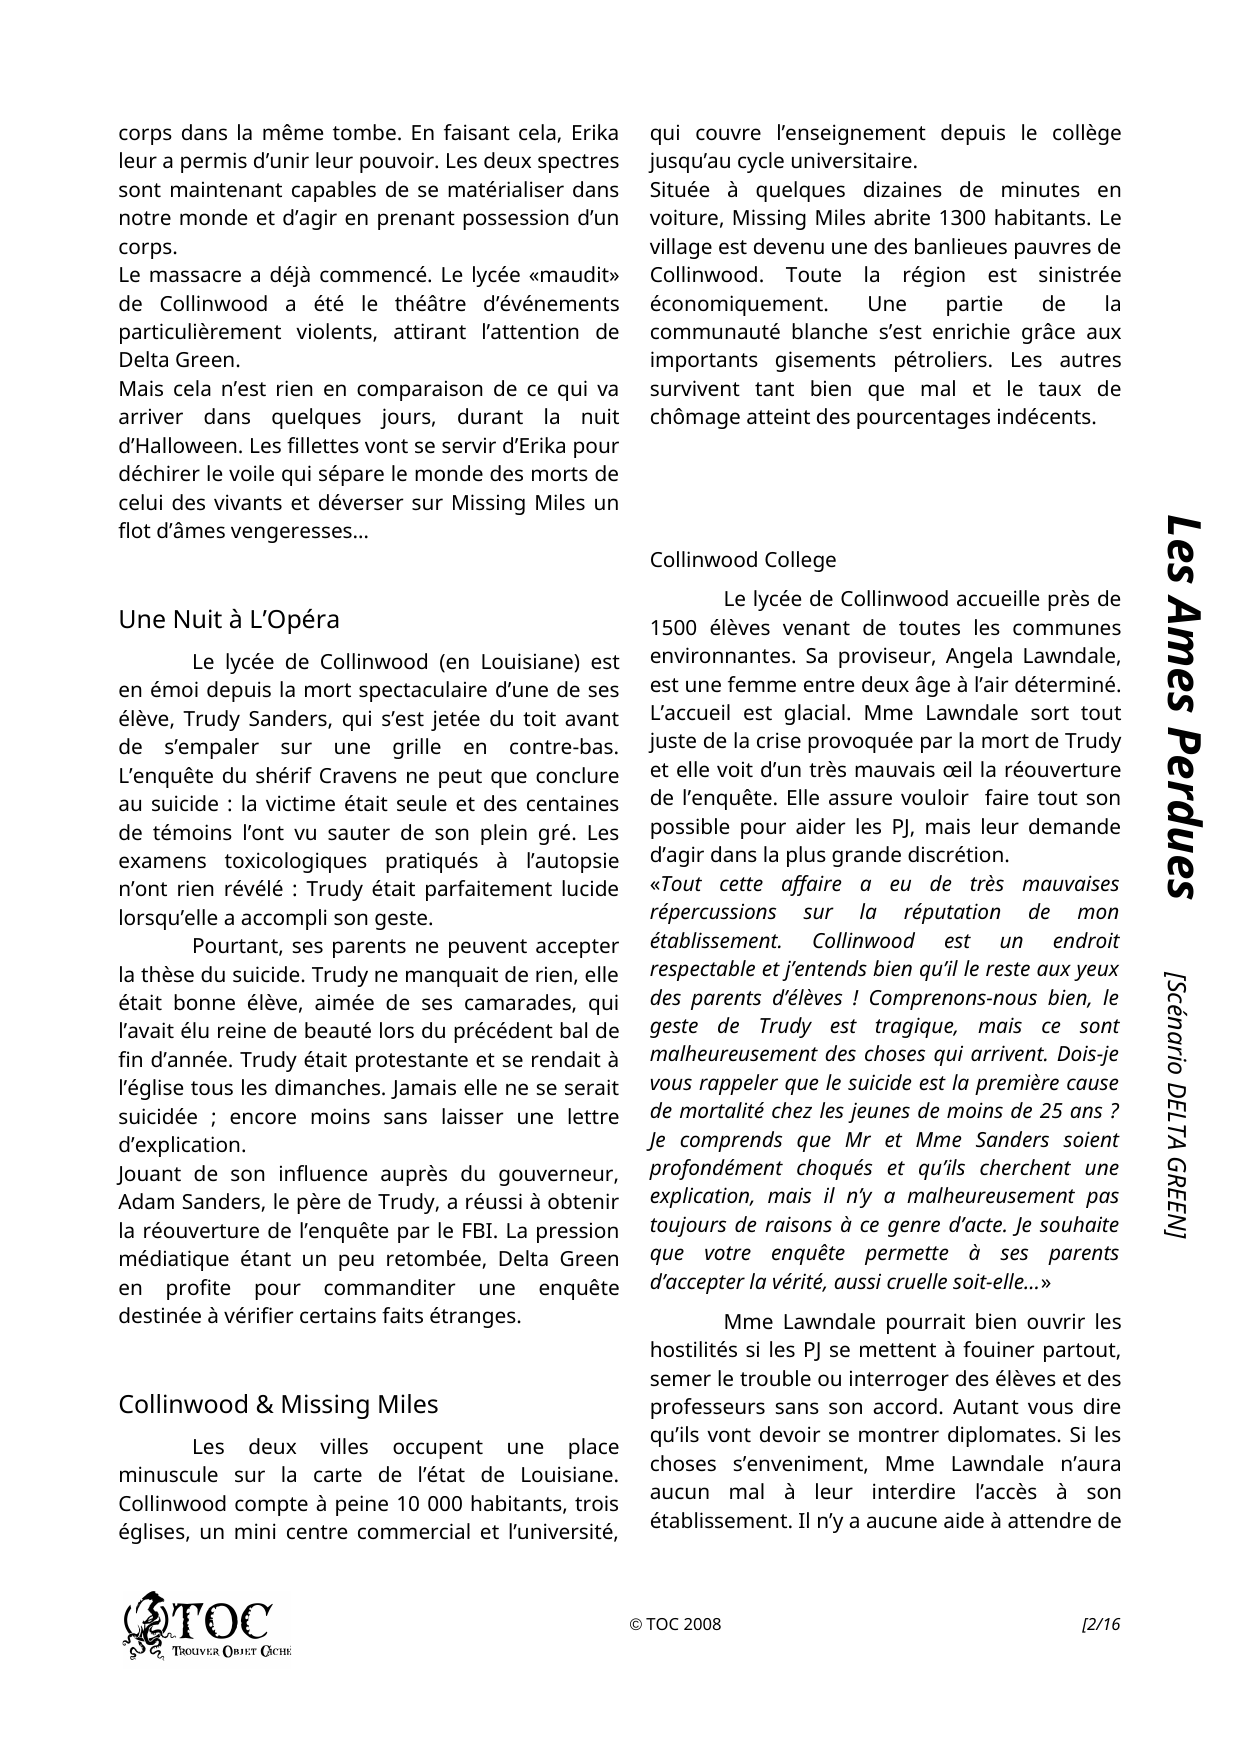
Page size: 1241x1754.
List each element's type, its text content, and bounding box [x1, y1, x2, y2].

text Mais cela n’est rien en comparaison de ce qui va arriver dans quelques jours, durant la nuit d’Halloween. Les fillettes vont se servir d’Erika pour déchirer le voile qui sépare le monde des morts de celui des vivants et déverser sur Missing Miles un flot d’âmes vengeresses… [118, 374, 620, 545]
text «Tout cette affaire a eu de très mauvaises répercussions sur la réputation de mon établissement. Collinwood est un endroit respectable et j’entends bien qu’il le reste aux yeux des parents d’élèves ! Comprenons-nous bien, le geste de Trudy est tragique, mais ce sont malheureusement des choses qui arrivent. Dois-je vous rappeler que le suicide est la première cause de mortalité chez les jeunes de moins de 25 ans ? Je comprends que Mr et Mme Sanders soient profondément choqués et qu’ils cherchent une explication, mais il n’y a malheureusement pas toujours de raisons à ce genre d’acte. Je souhaite que votre enquête permette à ses parents d’accepter la vérité, aussi cruelle soit-elle…» [649, 869, 1122, 1295]
text Les deux villes occupent une place minuscule sur la carte de l’état de Louisiane. Collinwood compte à peine 10 000 habitants, trois églises, un mini centre commercial et l’université, [118, 1432, 620, 1546]
text Mme Lawndale pourrait bien ouvrir les hostilités si les PJ se mettent à fouiner partout, semer le trouble ou interroger des élèves et des professeurs sans son accord. Autant vous dire qu’ils vont devoir se montrer diplomates. Si les choses s’enveniment, Mme Lawndale n’aura aucun mal à leur interdire l’accès à son établissement. Il n’y a aucune aide à attendre de [649, 1307, 1122, 1534]
subtitle Une Nuit à L’Opéra [118, 602, 620, 636]
picture [122, 1591, 292, 1669]
text Pourtant, ses parents ne peuvent accepter la thèse du suicide. Trudy ne manquait de rien, elle était bonne élève, aimée de ses camarades, qui l’avait élu reine de beauté lors du précédent bal de fin d’année. Trudy était protestante et se rendait à l’église tous les dimanches. Jamais elle ne se serait suicidée ; encore moins sans laisser une lettre d’explication. [118, 931, 620, 1159]
text Le lycée de Collinwood (en Louisiane) est en émoi depuis la mort spectaculaire d’une de ses élève, Trudy Sanders, qui s’est jetée du toit avant de s’empaler sur une grille en contre-bas. L’enquête du shérif Cravens ne peut que conclure au suicide : la victime était seule et des centaines de témoins l’ont vu sauter de son plein gré. Les examens toxicologiques pratiqués à l’autopsie n’ont rien révélé : Trudy était parfaitement lucide lorsqu’elle a accompli son geste. [118, 647, 620, 931]
text Le massacre a déjà commencé. Le lycée «maudit» de Collinwood a été le théâtre d’événements particulièrement violents, attirant l’attention de Delta Green. [118, 260, 620, 374]
subtitle Collinwood College [649, 545, 1122, 573]
text Jouant de son influence auprès du gouverneur, Adam Sanders, le père de Trudy, a réussi à obtenir la réouverture de l’enquête par le FBI. La pression médiatique étant un peu retombée, Delta Green en profite pour commanditer une enquête destinée à vérifier certains faits étranges. [118, 1159, 620, 1329]
subtitle Collinwood & Missing Miles [118, 1386, 620, 1420]
text Le lycée de Collinwood accueille près de 1500 élèves venant de toutes les communes environnantes. Sa proviseur, Angela Lawndale, est une femme entre deux âge à l’air déterminé. L’accueil est glacial. Mme Lawndale sort tout juste de la crise provoquée par la mort de Trudy et elle voit d’un très mauvais œil la réouverture de l’enquête. Elle assure vouloir faire tout son possible pour aider les PJ, mais leur demande d’agir dans la plus grande discrétion. [649, 584, 1122, 869]
text Située à quelques dizaines de minutes en voiture, Missing Miles abrite 1300 habitants. Le village est devenu une des banlieues pauvres de Collinwood. Toute la région est sinistrée économiquement. Une partie de la communauté blanche s’est enrichie grâce aux importants gisements pétroliers. Les autres survivent tant bien que mal et le taux de chômage atteint des pourcentages indécents. [649, 175, 1122, 431]
text qui couvre l’enseignement depuis le collège jusqu’au cycle universitaire. [649, 118, 1122, 175]
text corps dans la même tombe. En faisant cela, Erika leur a permis d’unir leur pouvoir. Les deux spectres sont maintenant capables de se matérialiser dans notre monde et d’agir en prenant possession d’un corps. [118, 118, 620, 260]
